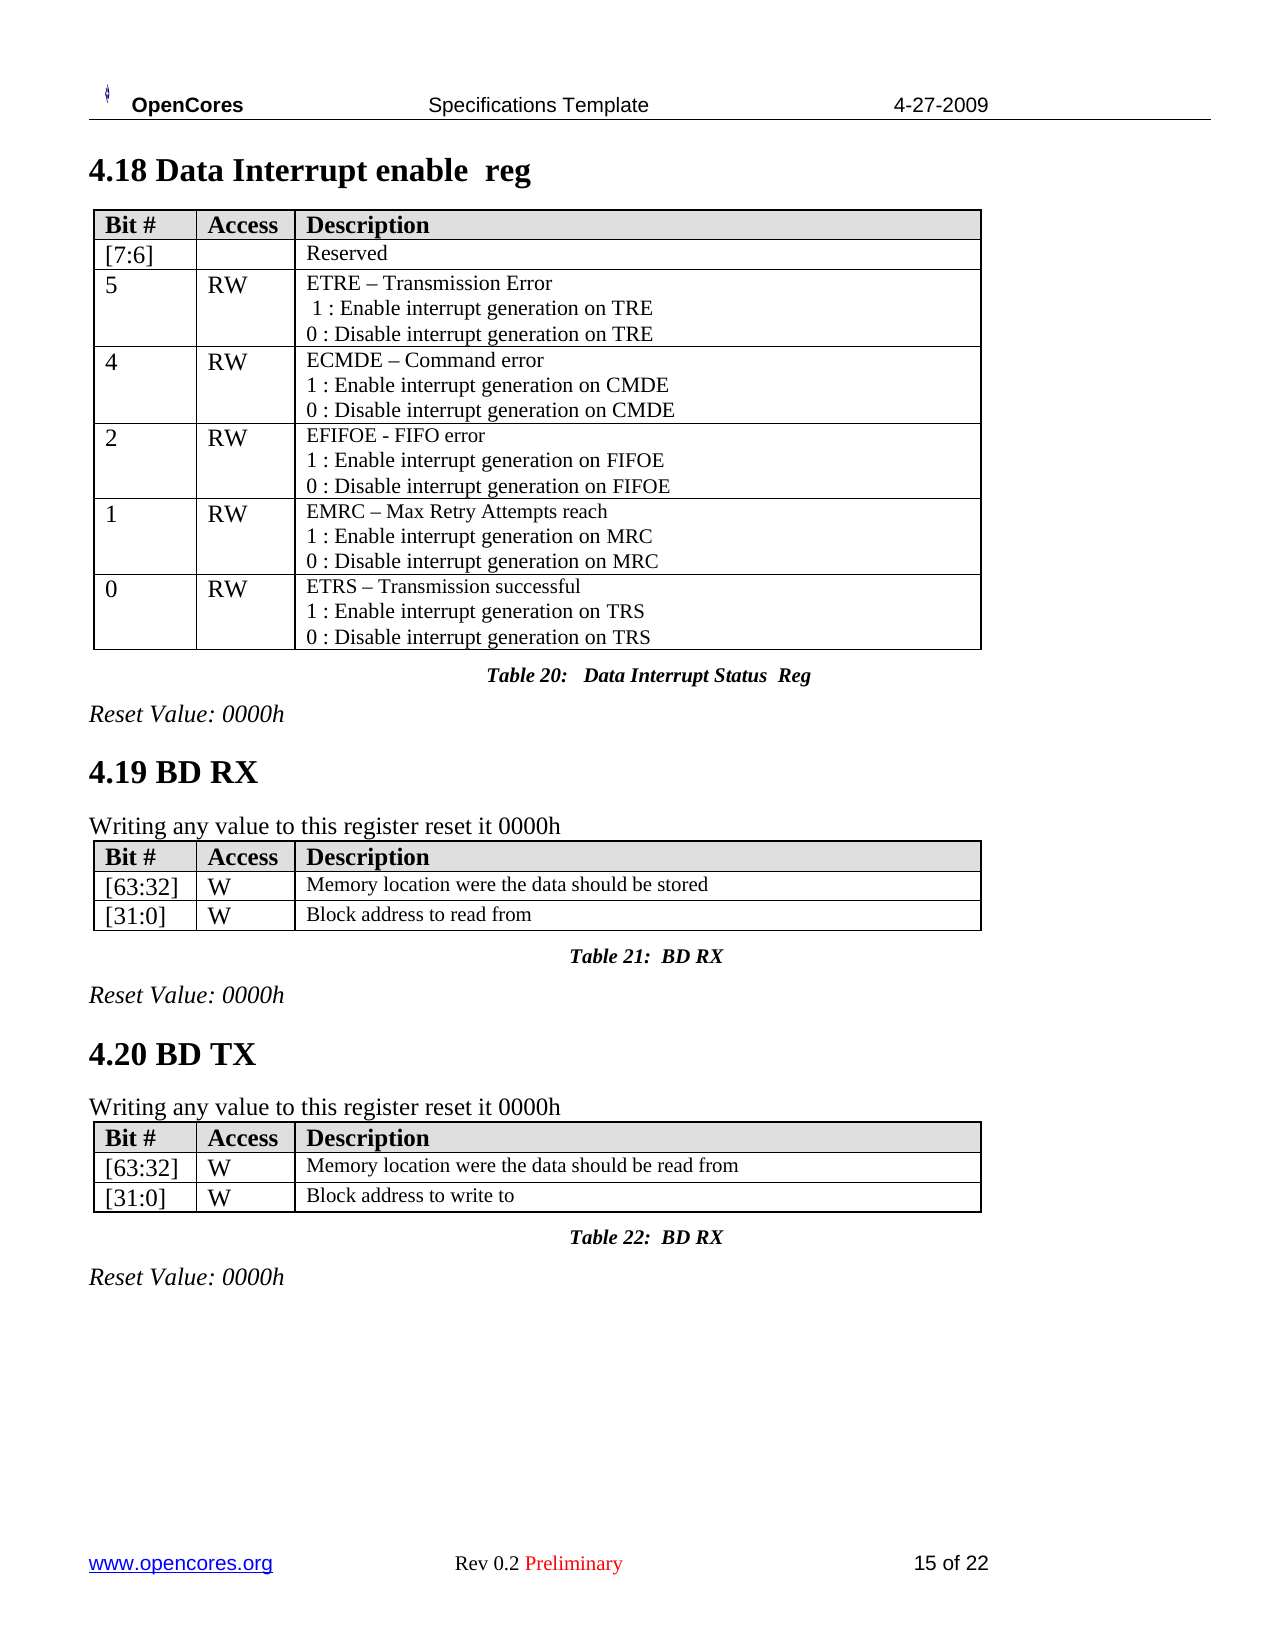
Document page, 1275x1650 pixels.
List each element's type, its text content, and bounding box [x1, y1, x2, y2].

table_cell ECMDE – Command error 1 : Enable interrupt generation on CMDE 0 : Disable interrupt generation on CMDE [296, 347, 980, 422]
text Reset Value: 0000h [89, 1262, 1211, 1290]
table_cell [31:0] [95, 901, 196, 930]
table_cell W [197, 901, 294, 930]
subtitle 4.18 Data Interrupt enable reg [89, 150, 1211, 188]
text Reset Value: 0000h [89, 699, 1211, 728]
table_cell RW [197, 270, 294, 346]
table_header Bit # [95, 842, 196, 871]
table_header Bit # [95, 211, 196, 239]
subtitle 4.20 BD TX [89, 1034, 1211, 1072]
table_cell Memory location were the data should be stored [296, 872, 980, 900]
table_cell [63:32] [95, 872, 196, 900]
table_cell W [197, 872, 294, 900]
table_header Description [296, 842, 980, 871]
table_cell EMRC – Max Retry Attempts reach 1 : Enable interrupt generation on MRC 0 : Disable interrupt generation on MRC [296, 499, 980, 573]
table_cell 2 [95, 424, 196, 498]
text Writing any value to this register reset it 0000h [89, 811, 1211, 840]
table_header Access [197, 842, 294, 871]
table_cell RW [197, 499, 294, 573]
table_cell EFIFOE - FIFO error 1 : Enable interrupt generation on FIFOE 0 : Disable interrupt generation on FIFOE [296, 424, 980, 498]
table_cell [197, 240, 294, 269]
table_cell Block address to write to [296, 1183, 980, 1211]
table_cell W [197, 1153, 294, 1182]
text Reset Value: 0000h [89, 980, 1211, 1009]
table_cell RW [197, 347, 294, 422]
table_cell RW [197, 424, 294, 498]
table_cell Reserved [296, 240, 980, 269]
table_header Description [296, 1123, 980, 1152]
table_cell [63:32] [95, 1153, 196, 1182]
text Table 21: BD RX [89, 944, 1211, 968]
table_cell W [197, 1183, 294, 1211]
text Table 20: Data Interrupt Status Reg [89, 662, 1211, 687]
table_cell Block address to read from [296, 901, 980, 930]
table_cell RW [197, 575, 294, 649]
table_cell ETRE – Transmission Error 1 : Enable interrupt generation on TRE 0 : Disable interrupt generation on TRE [296, 270, 980, 346]
table_cell [7:6] [95, 240, 196, 269]
table_cell 4 [95, 347, 196, 422]
table_cell [31:0] [95, 1183, 196, 1211]
table_header Access [197, 1123, 294, 1152]
table_cell Memory location were the data should be read from [296, 1153, 980, 1182]
table_cell 5 [95, 270, 196, 346]
table_header Access [197, 211, 294, 239]
text Table 22: BD RX [89, 1225, 1211, 1249]
subtitle 4.19 BD RX [89, 753, 1211, 791]
text Writing any value to this register reset it 0000h [89, 1092, 1211, 1121]
table_cell ETRS – Transmission successful 1 : Enable interrupt generation on TRS 0 : Disable interrupt generation on TRS [296, 575, 980, 649]
table_header Bit # [95, 1123, 196, 1152]
table_cell 0 [95, 575, 196, 649]
table_header Description [296, 211, 980, 239]
table_cell 1 [95, 499, 196, 573]
